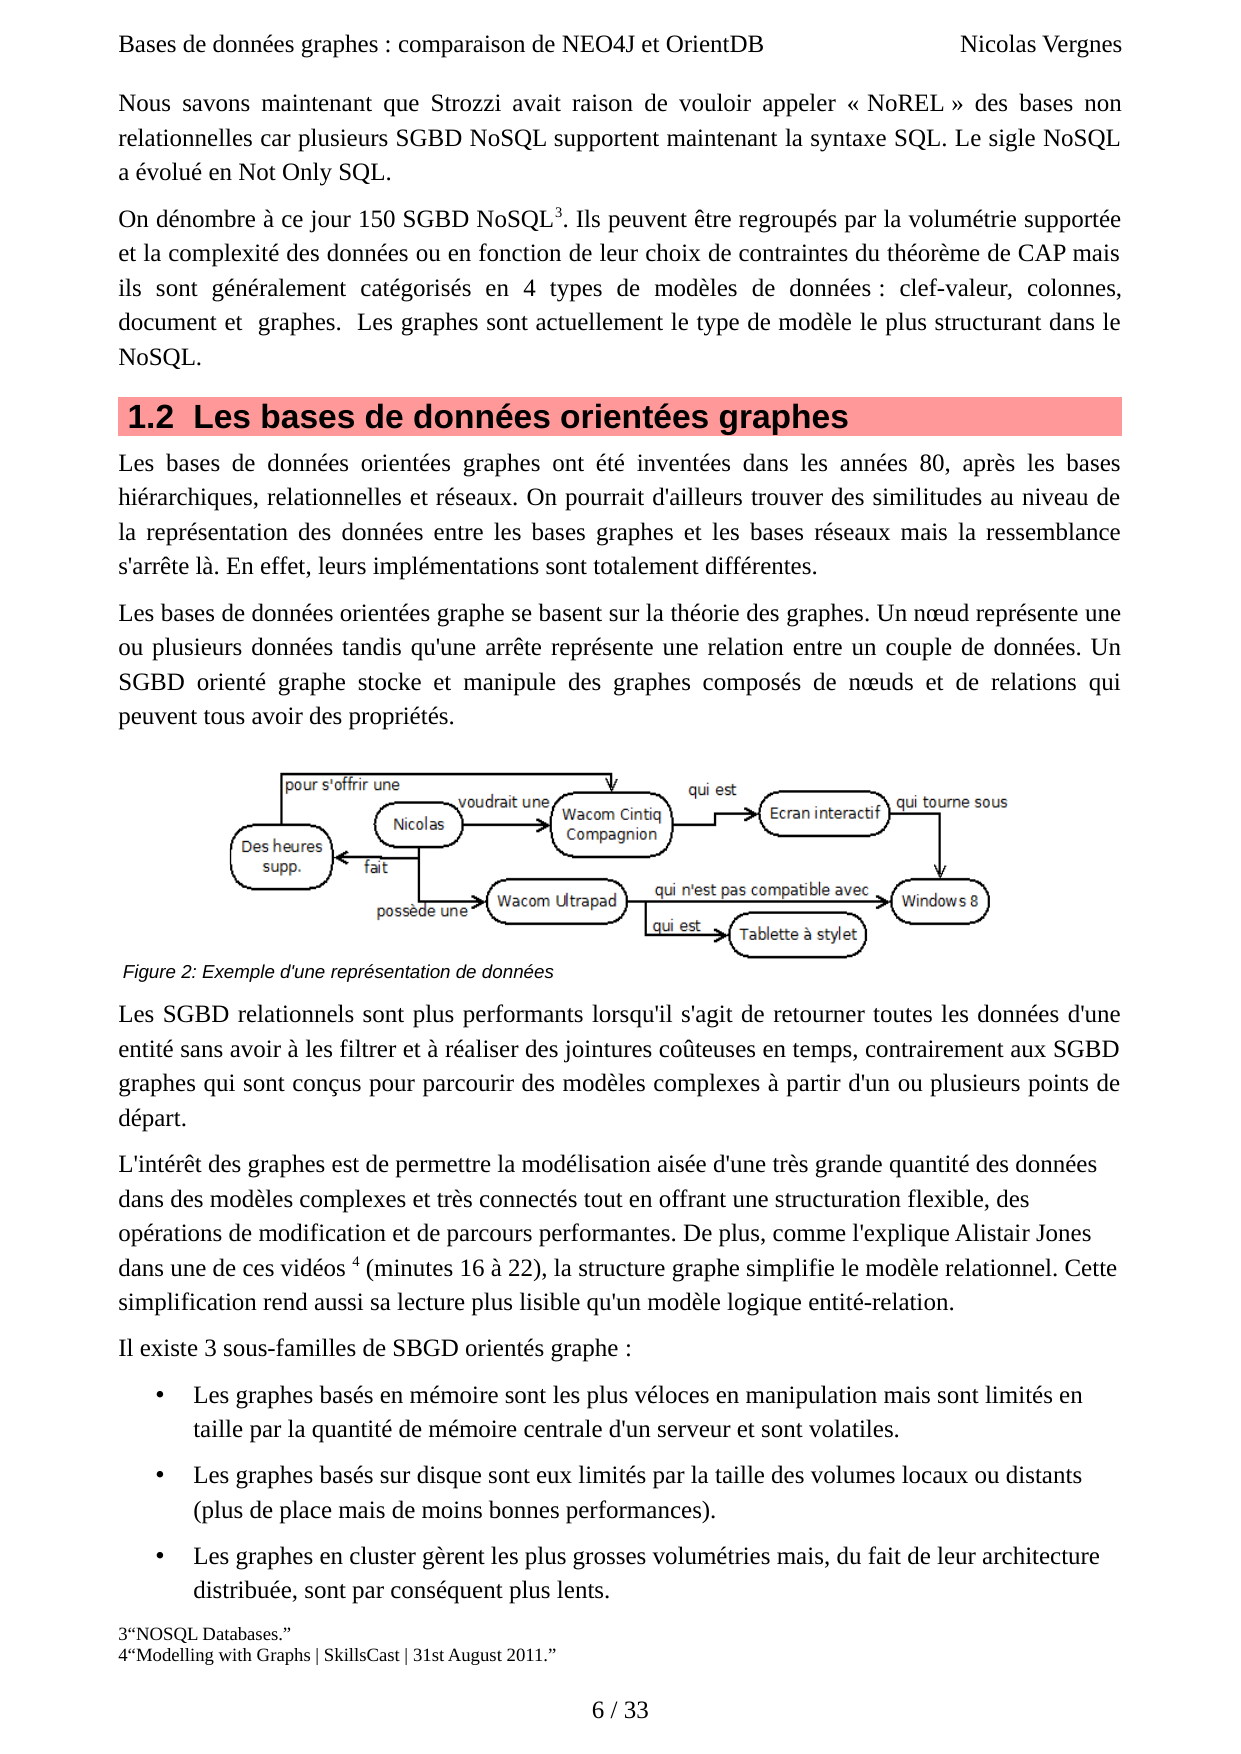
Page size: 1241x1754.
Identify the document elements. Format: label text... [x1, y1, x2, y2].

list Les graphes basés en mémoire sont les plus véloces en manipulation mais sont limités en taille par la quantité de mémoire centrale d'un serveur et sont volatiles. [156, 1380, 1122, 1443]
text “NOSQL Databases.” [118, 1622, 1122, 1644]
text L'intérêt des graphes est de permettre la modélisation aisée d'une très grande quantité des données dans des modèles complexes et très connectés tout en offrant une structuration flexible, des opérations de modification et de parcours performantes. De plus, comme l'explique Alistair Jones dans une de ces vidéos (minutes 16 à 22), la structure graphe simplifie le modèle relationnel. Cette simplification rend aussi sa lecture plus lisible qu'un modèle logique entité-relation. [118, 1149, 1122, 1316]
text “Modelling with Graphs | SkillsCast | 31st August 2011.” [118, 1644, 1122, 1666]
picture [229, 747, 1009, 961]
list Les graphes en cluster gèrent les plus grosses volumétries mais, du fait de leur architecture distribuée, sont par conséquent plus lents. [156, 1541, 1122, 1604]
text On dénombre à ce jour 150 SGBD NoSQL. Ils peuvent être regroupés par la volumétrie supportée et la complexité des données ou en fonction de leur choix de contraintes du théorème de CAP mais ils sont généralement catégorisés en 4 types de modèles de données : clef-valeur, colonnes, document et graphes. Les graphes sont actuellement le type de modèle le plus structurant dans le NoSQL. [118, 204, 1122, 370]
text Les SGBD relationnels sont plus performants lorsqu'il s'agit de retourner toutes les données d'une entité sans avoir à les filtrer et à réaliser des jointures coûteuses en temps, contrairement aux SGBD graphes qui sont conçus pour parcourir des modèles complexes à partir d'un ou plusieurs points de départ. [118, 747, 1122, 1132]
text Les bases de données orientées graphe se basent sur la théorie des graphes. Un nœud représente une ou plusieurs données tandis qu'une arrête représente une relation entre un couple de données. Un SGBD orienté graphe stocke et manipule des graphes composés de nœuds et de relations qui peuvent tous avoir des propriétés. [118, 598, 1122, 730]
text Figure 2: Exemple d'une représentation de données [123, 760, 1121, 982]
text Il existe 3 sous-familles de SBGD orientés graphe : [118, 1333, 1122, 1362]
list Les graphes basés sur disque sont eux limités par la taille des volumes locaux ou distants (plus de place mais de moins bonnes performances). [156, 1460, 1122, 1524]
text Nous savons maintenant que Strozzi avait raison de vouloir appeler « NoREL » des bases non relationnelles car plusieurs SGBD NoSQL supportent maintenant la syntaxe SQL. Le sigle NoSQL a évolué en Not Only SQL. [118, 88, 1122, 186]
text Les bases de données orientées graphes ont été inventées dans les années 80, après les bases hiérarchiques, relationnelles et réseaux. On pourrait d'ailleurs trouver des similitudes au niveau de la représentation des données entre les bases graphes et les bases réseaux mais la ressemblance s'arrête là. En effet, leurs implémentations sont totalement différentes. [118, 448, 1122, 580]
subtitle Les bases de données orientées graphes [118, 397, 1122, 436]
